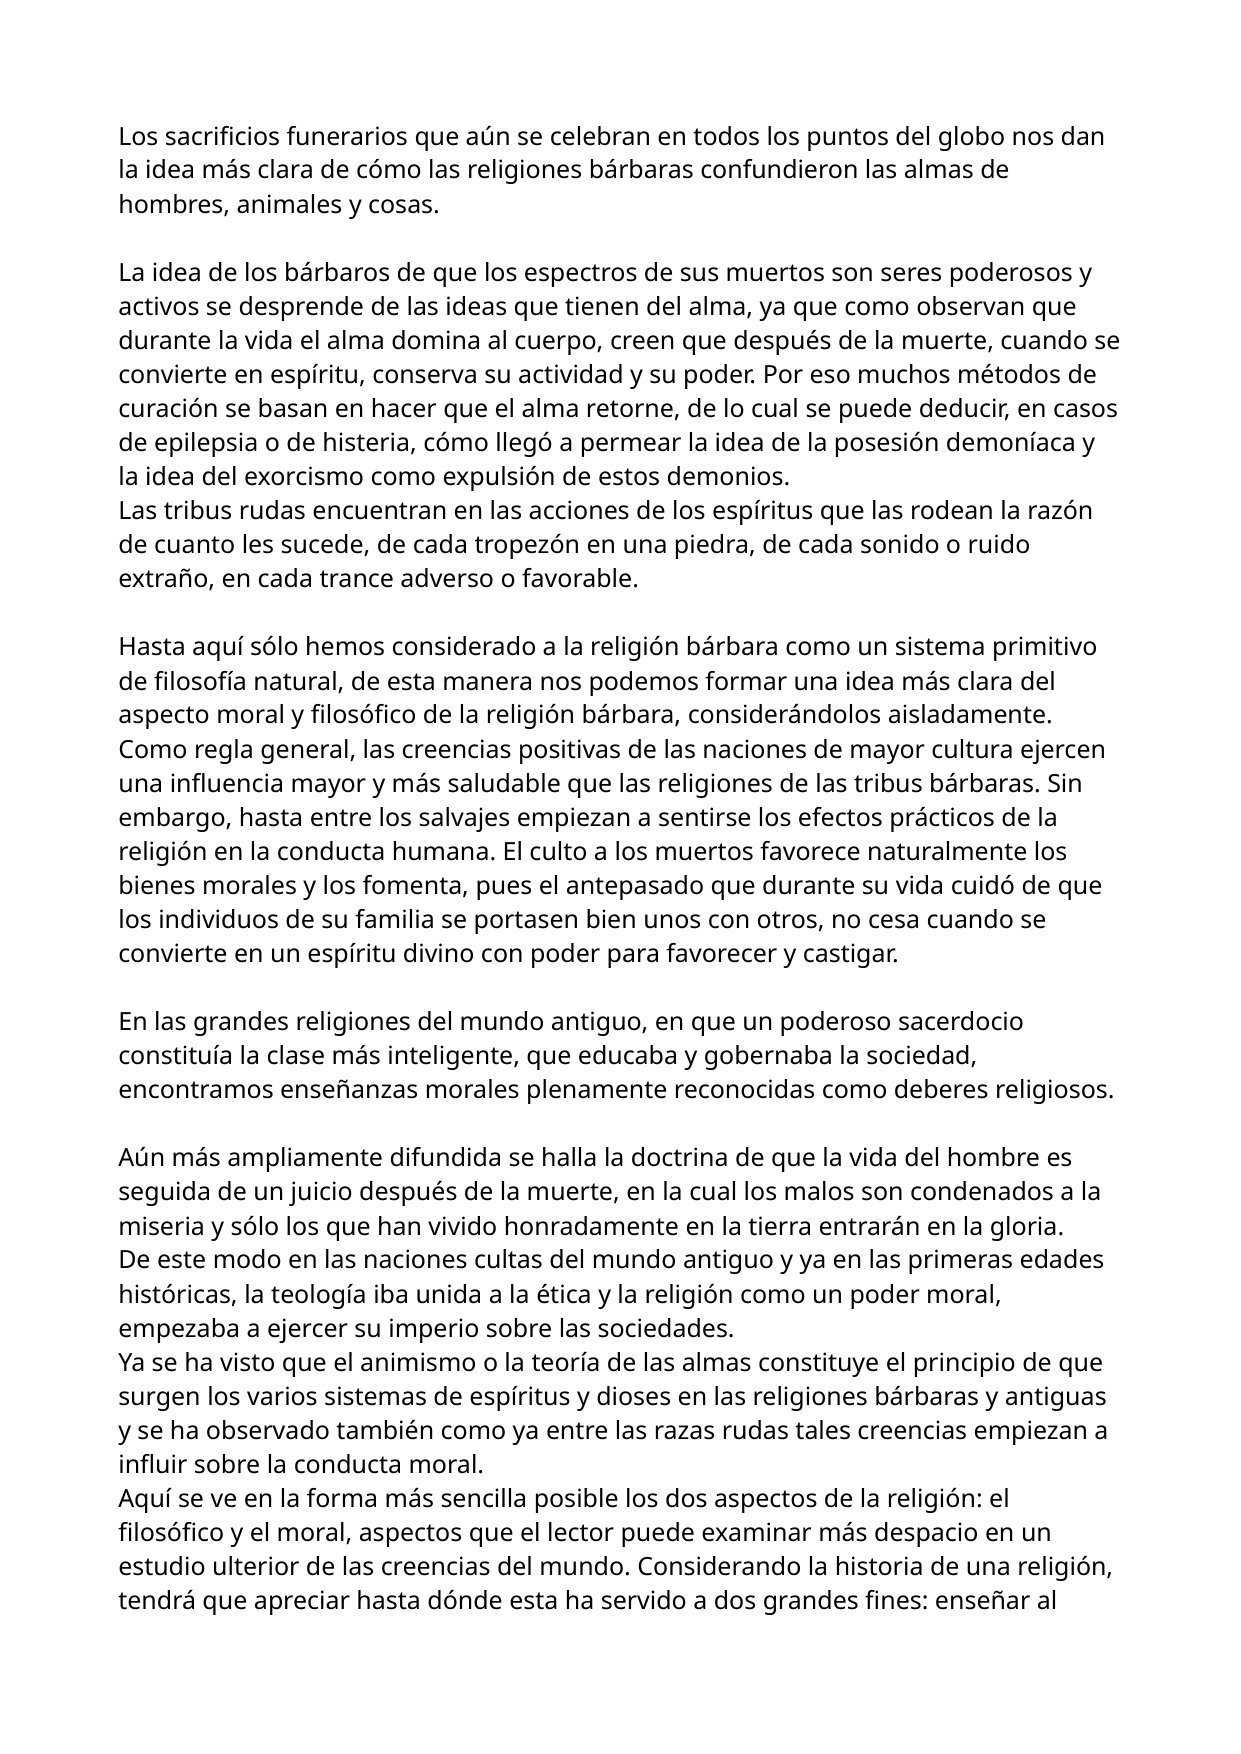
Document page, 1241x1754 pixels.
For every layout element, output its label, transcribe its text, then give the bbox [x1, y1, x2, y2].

text Como regla general, las creencias positivas de las naciones de mayor cultura ejercen una influencia mayor y más saludable que las religiones de las tribus bárbaras. Sin embargo, hasta entre los salvajes empiezan a sentirse los efectos prácticos de la religión en la conducta humana. El culto a los muertos favorece naturalmente los bienes morales y los fomenta, pues el antepasado que durante su vida cuidó de que los individuos de su familia se portasen bien unos con otros, no cesa cuando se convierte en un espíritu divino con poder para favorecer y castigar. [118, 731, 1122, 970]
text La idea de los bárbaros de que los espectros de sus muertos son seres poderosos y activos se desprende de las ideas que tienen del alma, ya que como observan que durante la vida el alma domina al cuerpo, creen que después de la muerte, cuando se convierte en espíritu, conserva su actividad y su poder. Por eso muchos métodos de curación se basan en hacer que el alma retorne, de lo cual se puede deducir, en casos de epilepsia o de histeria, cómo llegó a permear la idea de la posesión demoníaca y la idea del exorcismo como expulsión de estos demonios. [118, 254, 1122, 493]
text Ya se ha visto que el animismo o la teoría de las almas constituye el principio de que surgen los varios sistemas de espíritus y dioses en las religiones bárbaras y antiguas y se ha observado también como ya entre las razas rudas tales creencias empiezan a influir sobre la conducta moral. [118, 1344, 1122, 1481]
text Los sacrificios funerarios que aún se celebran en todos los puntos del globo nos dan la idea más clara de cómo las religiones bárbaras confundieron las almas de hombres, animales y cosas. [118, 118, 1122, 220]
text De este modo en las naciones cultas del mundo antiguo y ya en las primeras edades históricas, la teología iba unida a la ética y la religión como un poder moral, empezaba a ejercer su imperio sobre las sociedades. [118, 1242, 1122, 1344]
text Aquí se ve en la forma más sencilla posible los dos aspectos de la religión: el filosófico y el moral, aspectos que el lector puede examinar más despacio en un estudio ulterior de las creencias del mundo. Considerando la historia de una religión, tendrá que apreciar hasta dónde esta ha servido a dos grandes fines: enseñar al [118, 1481, 1122, 1617]
text Aún más ampliamente difundida se halla la doctrina de que la vida del hombre es seguida de un juicio después de la muerte, en la cual los malos son condenados a la miseria y sólo los que han vivido honradamente en la tierra entrarán en la gloria. [118, 1140, 1122, 1242]
text Hasta aquí sólo hemos considerado a la religión bárbara como un sistema primitivo de filosofía natural, de esta manera nos podemos formar una idea más clara del aspecto moral y filosófico de la religión bárbara, considerándolos aisladamente. [118, 629, 1122, 731]
text Las tribus rudas encuentran en las acciones de los espíritus que las rodean la razón de cuanto les sucede, de cada tropezón en una piedra, de cada sonido o ruido extraño, en cada trance adverso o favorable. [118, 493, 1122, 595]
text En las grandes religiones del mundo antiguo, en que un poderoso sacerdocio constituía la clase más inteligente, que educaba y gobernaba la sociedad, encontramos enseñanzas morales plenamente reconocidas como deberes religiosos. [118, 1004, 1122, 1106]
